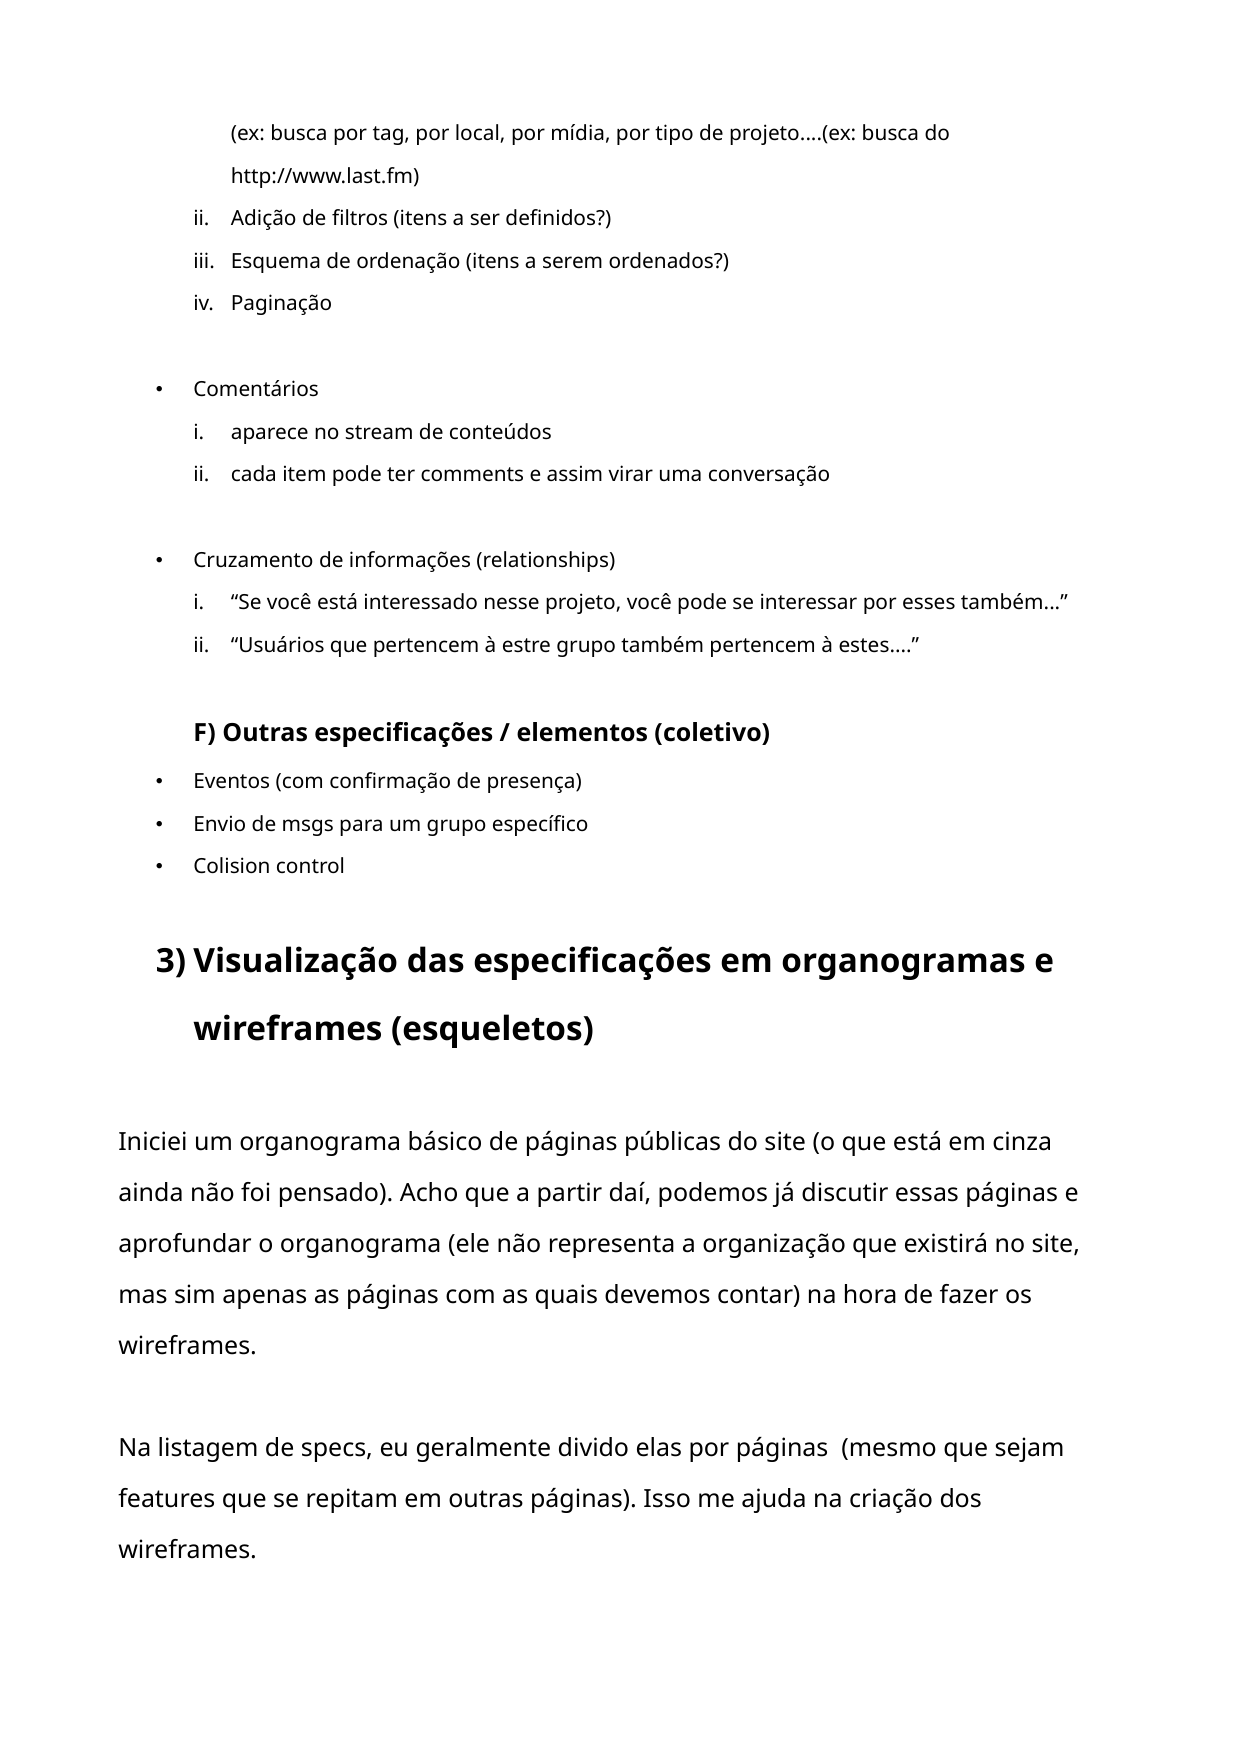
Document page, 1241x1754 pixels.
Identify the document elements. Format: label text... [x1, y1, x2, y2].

list aparece no stream de conteúdos [193, 417, 1122, 445]
text Na listagem de specs, eu geralmente divido elas por páginas (mesmo que sejam features que se repitam em outras páginas). Isso me ajuda na criação dos wireframes. [118, 1430, 1122, 1566]
list Adição de filtros (itens a ser definidos?) [193, 203, 1122, 232]
text Iniciei um organograma básico de páginas públicas do site (o que está em cinza ainda não foi pensado). Acho que a partir daí, podemos já discutir essas páginas e aprofundar o organograma (ele não representa a organização que existirá no site, mas sim apenas as páginas com as quais devemos contar) na hora de fazer os wireframes. [118, 1124, 1122, 1362]
list F) Outras especificações / elementos (coletivo) [156, 715, 1122, 749]
list Cruzamento de informações (relationships) [156, 545, 1122, 573]
list cada item pode ter comments e assim virar uma conversação [193, 459, 1122, 488]
list Esquema de ordenação (itens a serem ordenados?) [193, 246, 1122, 274]
list Paginação [193, 288, 1122, 317]
list “Usuários que pertencem à estre grupo também pertencem à estes....” [193, 630, 1122, 658]
list “Se você está interessado nesse projeto, você pode se interessar por esses também...” [193, 587, 1122, 616]
list (ex: busca por tag, por local, por mídia, por tipo de projeto....(ex: busca do http://www.last.fm) [193, 118, 1122, 189]
list Colision control [156, 851, 1122, 880]
list Visualização das especificações em organogramas e wireframes (esqueletos) [156, 937, 1122, 1050]
list Eventos (com confirmação de presença) [156, 766, 1122, 794]
list Comentários [156, 374, 1122, 403]
list Envio de msgs para um grupo específico [156, 809, 1122, 837]
